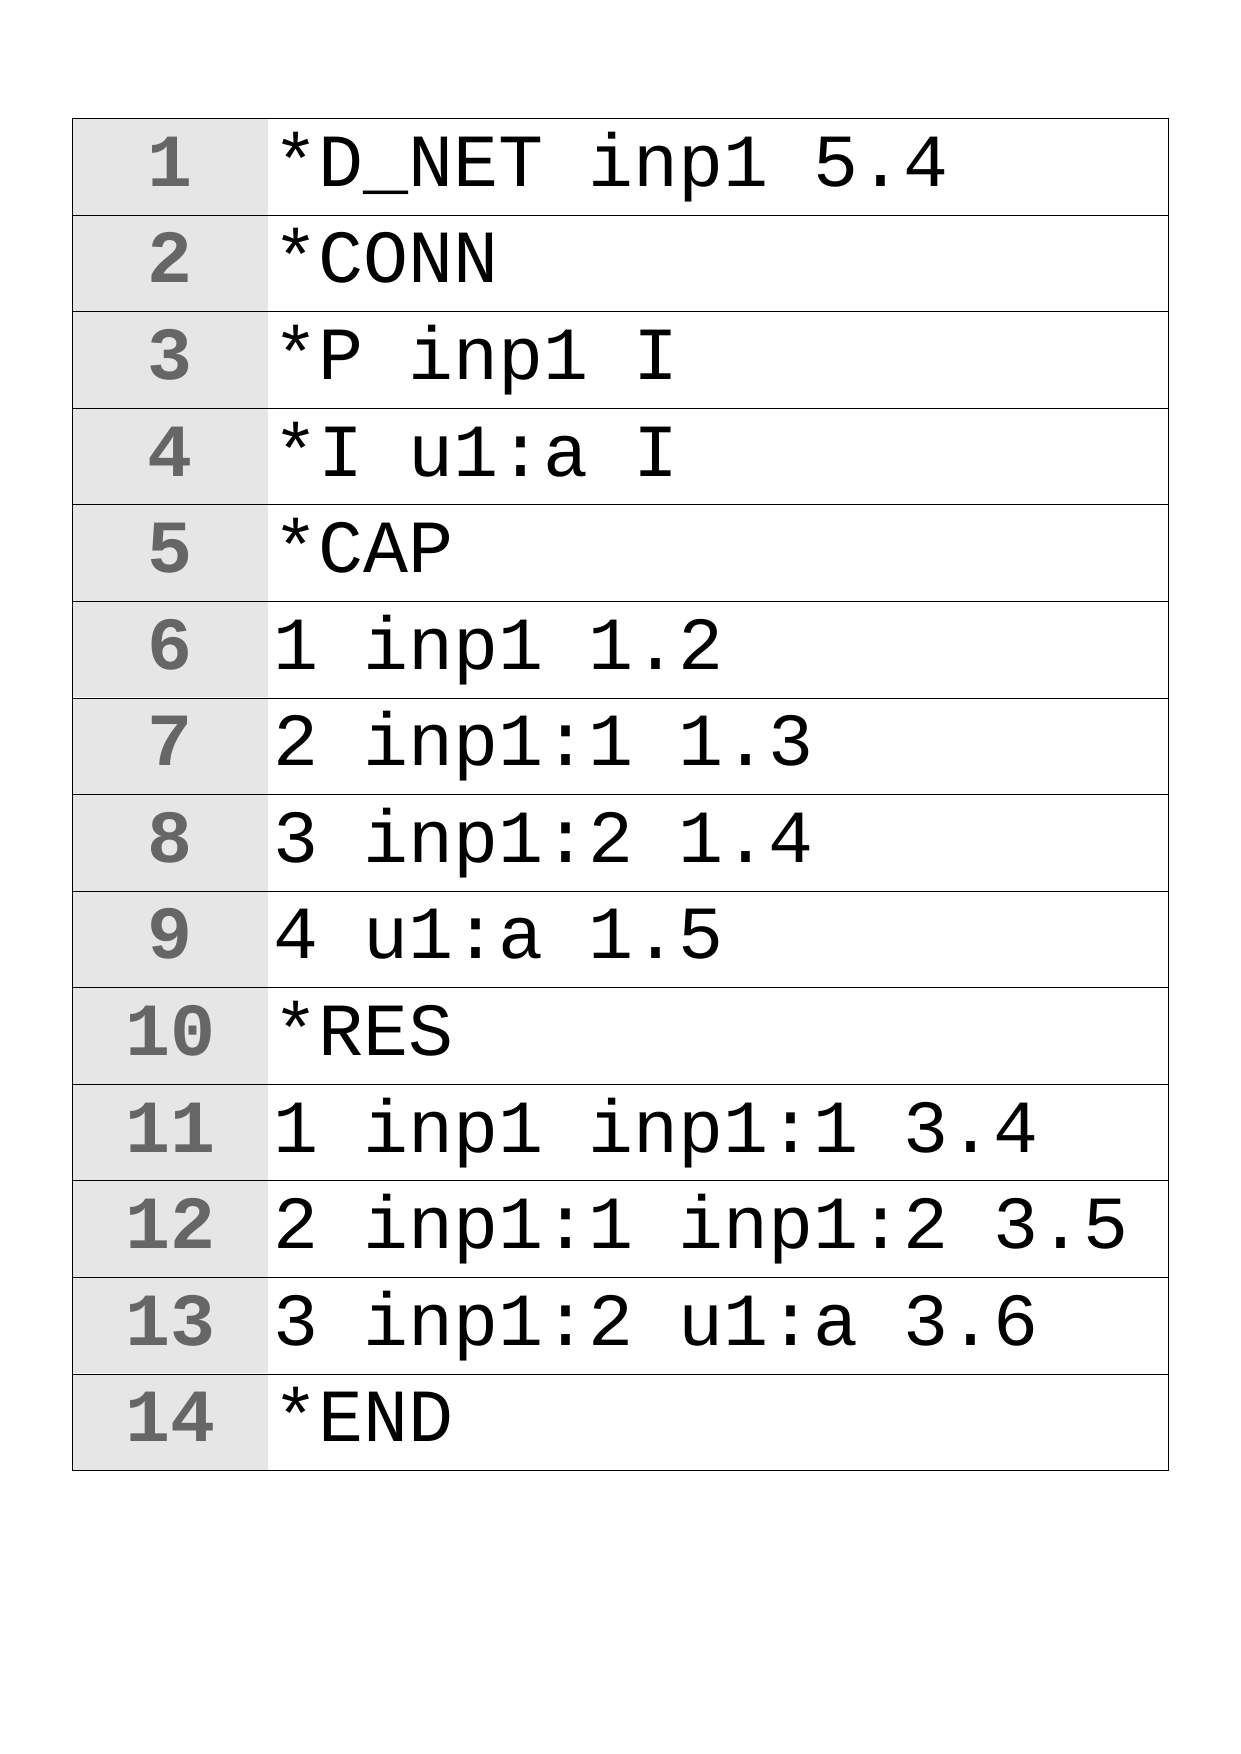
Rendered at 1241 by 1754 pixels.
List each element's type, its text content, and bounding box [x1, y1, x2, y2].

table_cell 13 [73, 1278, 268, 1373]
table_cell *CAP [268, 505, 1168, 601]
table_cell 6 [73, 602, 268, 697]
table_cell 5 [73, 505, 268, 601]
table_cell 3 inp1:2 u1:a 3.6 [268, 1278, 1168, 1373]
table_cell 11 [73, 1085, 268, 1180]
table_header *D_NET inp1 5.4 [268, 119, 1168, 215]
table_cell 2 inp1:1 inp1:2 3.5 [268, 1181, 1168, 1277]
table_cell 2 inp1:1 1.3 [268, 699, 1168, 794]
table_cell *END [268, 1375, 1168, 1470]
table_header 1 [73, 119, 268, 215]
table_cell 10 [73, 988, 268, 1084]
table_cell 2 [73, 216, 268, 311]
table_cell 1 inp1 inp1:1 3.4 [268, 1085, 1168, 1180]
table_cell 8 [73, 795, 268, 891]
table_cell *I u1:a I [268, 409, 1168, 504]
table_cell 14 [73, 1375, 268, 1470]
table_cell 3 inp1:2 1.4 [268, 795, 1168, 891]
table_cell 3 [73, 312, 268, 408]
table_cell 1 inp1 1.2 [268, 602, 1168, 697]
table_cell *RES [268, 988, 1168, 1084]
table_cell *P inp1 I [268, 312, 1168, 408]
table_cell *CONN [268, 216, 1168, 311]
table_cell 12 [73, 1181, 268, 1277]
table_cell 4 u1:a 1.5 [268, 892, 1168, 987]
table_cell 7 [73, 699, 268, 794]
table_cell 4 [73, 409, 268, 504]
table_cell 9 [73, 892, 268, 987]
